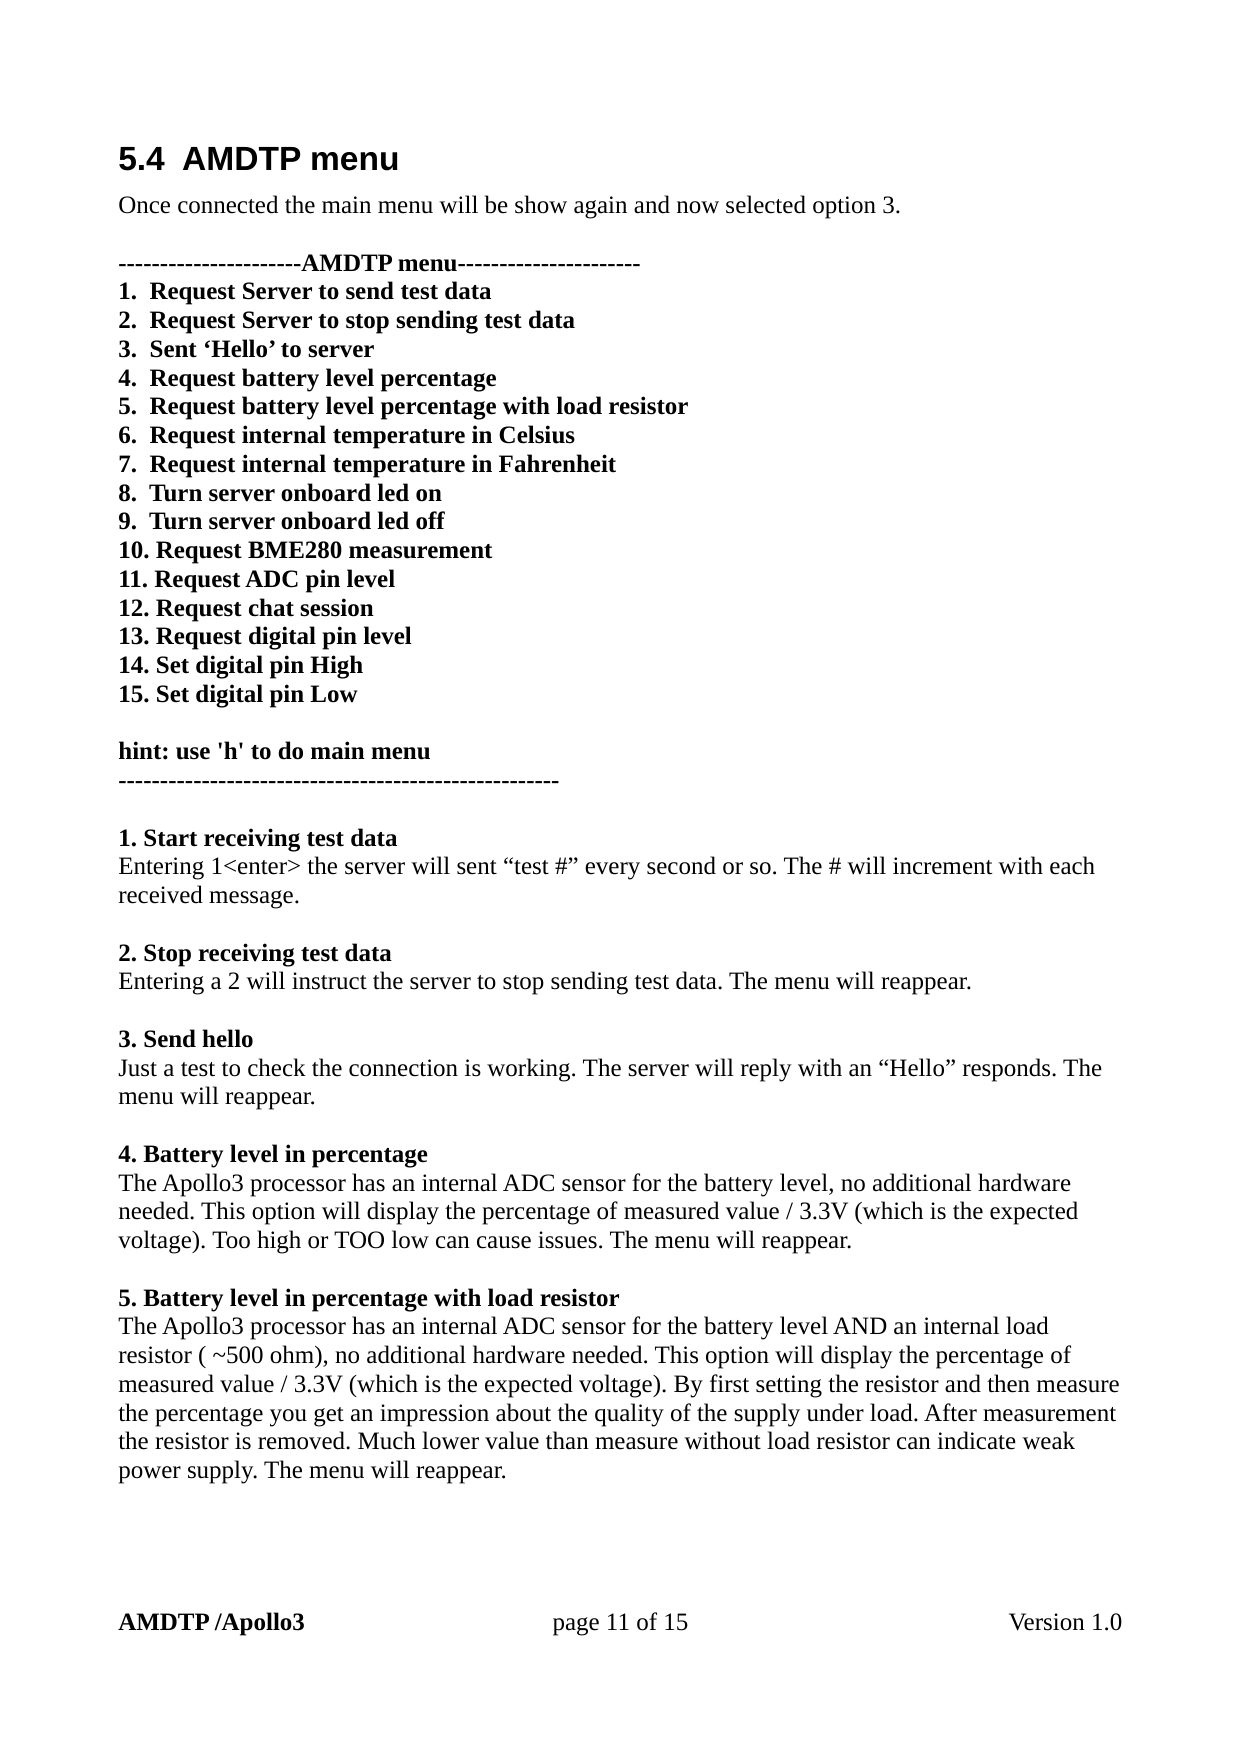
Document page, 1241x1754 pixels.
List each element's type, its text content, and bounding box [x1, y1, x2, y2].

text 12. Request chat session [118, 593, 1122, 621]
text 1. Start receiving test data [118, 823, 1122, 851]
text ----------------------AMDTP menu---------------------- [118, 248, 1122, 276]
text 2. Stop receiving test data [118, 938, 1122, 966]
subtitle 5.4 AMDTP menu [118, 139, 1122, 178]
text Entering a 2 will instruct the server to stop sending test data. The menu will reappear. [118, 966, 1122, 995]
text 8. Turn server onboard led on [118, 478, 1122, 506]
text Once connected the main menu will be show again and now selected option 3. [118, 190, 1122, 219]
text 3. Send hello [118, 1024, 1122, 1053]
text Just a test to check the connection is working. The server will reply with an “Hello” responds. The menu will reappear. [118, 1053, 1122, 1110]
text 11. Request ADC pin level [118, 564, 1122, 593]
text The Apollo3 processor has an internal ADC sensor for the battery level AND an internal load resistor ( ~500 ohm), no additional hardware needed. This option will display the percentage of measured value / 3.3V (which is the expected voltage). By first setting the resistor and then measure the percentage you get an impression about the quality of the supply under load. After measurement the resistor is removed. Much lower value than measure without load resistor can indicate weak power supply. The menu will reappear. [118, 1311, 1122, 1484]
text 6. Request internal temperature in Celsius [118, 420, 1122, 449]
text 14. Set digital pin High [118, 650, 1122, 679]
text 2. Request Server to stop sending test data [118, 305, 1122, 334]
text 9. Turn server onboard led off [118, 506, 1122, 535]
text 5. Request battery level percentage with load resistor [118, 391, 1122, 420]
text 5. Battery level in percentage with load resistor [118, 1283, 1122, 1311]
text 1. Request Server to send test data [118, 276, 1122, 305]
text Entering 1<enter> the server will sent “test #” every second or so. The # will increment with each received message. [118, 851, 1122, 909]
text 7. Request internal temperature in Fahrenheit [118, 449, 1122, 478]
text 10. Request BME280 measurement [118, 535, 1122, 564]
text 4. Request battery level percentage [118, 363, 1122, 391]
text 15. Set digital pin Low [118, 679, 1122, 708]
text 4. Battery level in percentage [118, 1139, 1122, 1168]
text 13. Request digital pin level [118, 621, 1122, 650]
text hint: use 'h' to do main menu [118, 736, 1122, 765]
text The Apollo3 processor has an internal ADC sensor for the battery level, no additional hardware needed. This option will display the percentage of measured value / 3.3V (which is the expected voltage). Too high or TOO low can cause issues. The menu will reappear. [118, 1168, 1122, 1254]
text 3. Sent ‘Hello’ to server [118, 334, 1122, 363]
text ----------------------------------------------------- [118, 765, 1122, 794]
